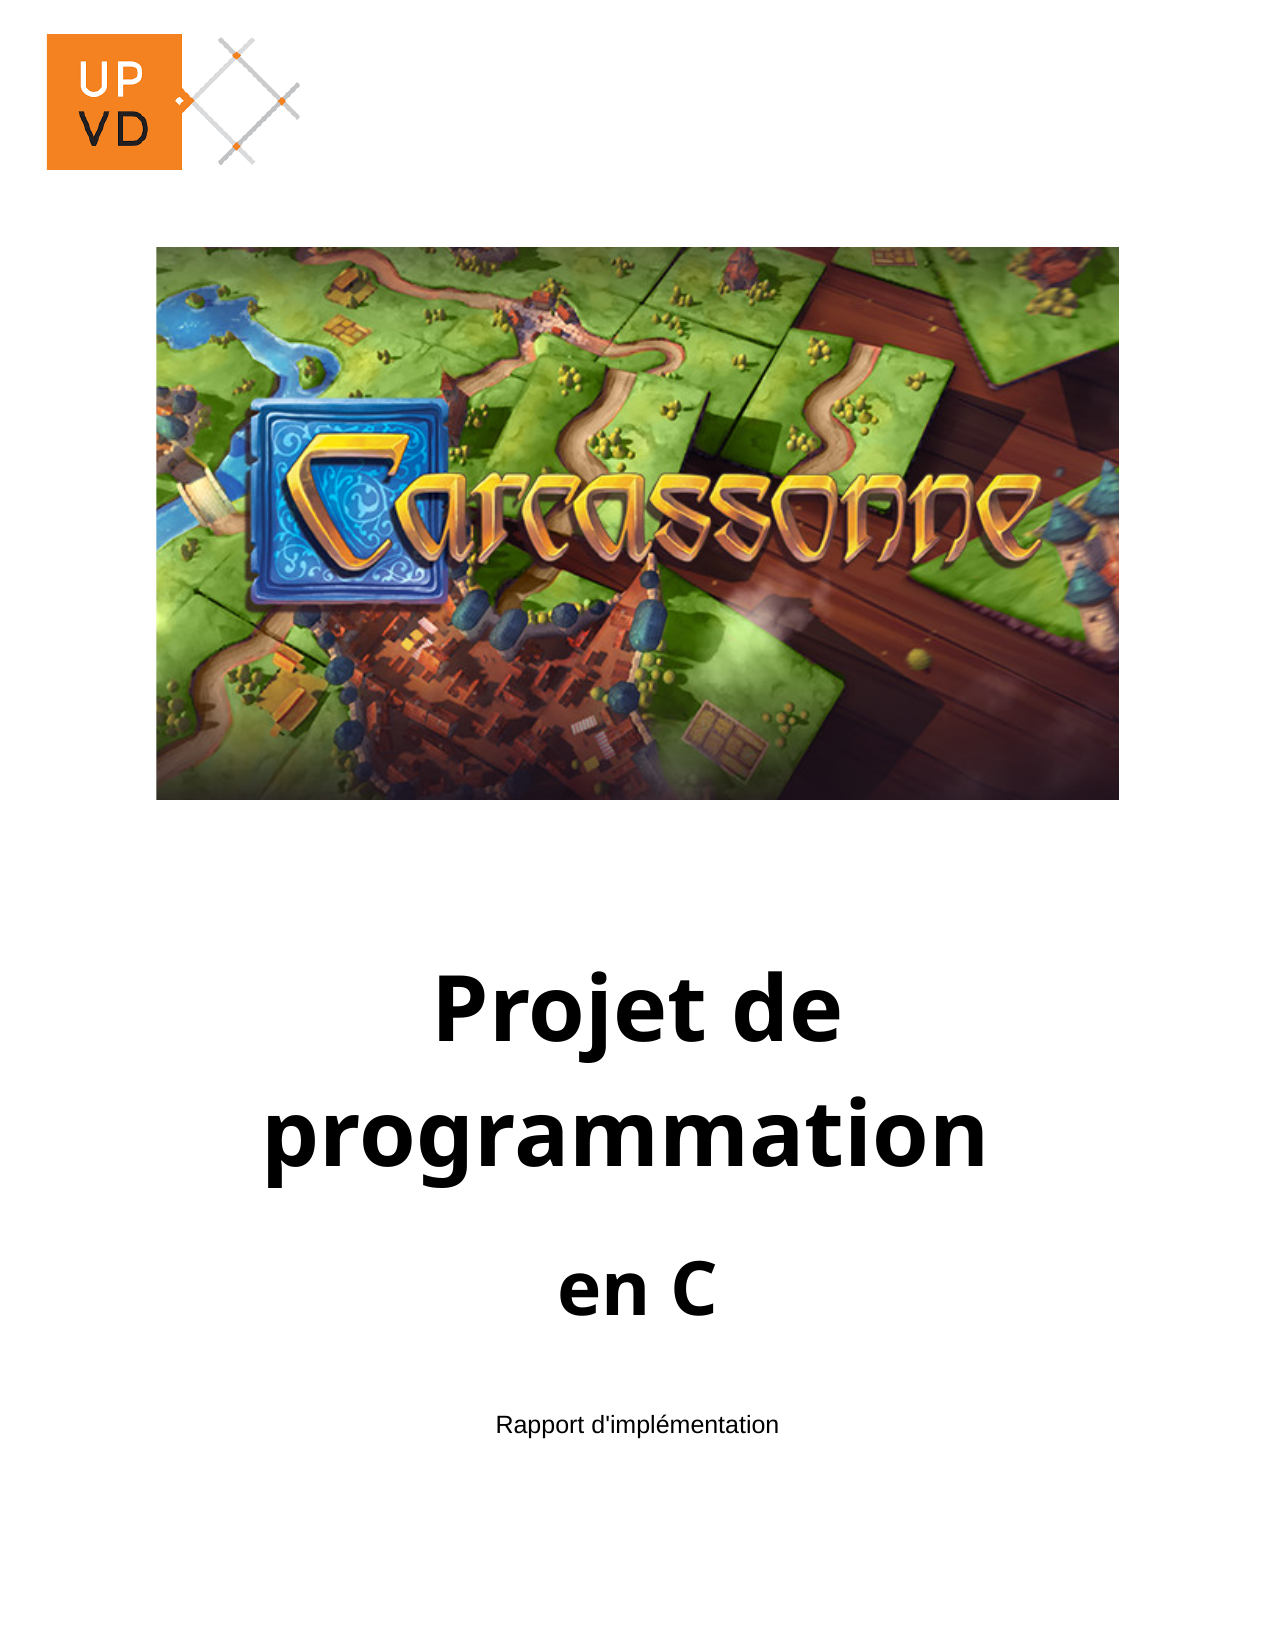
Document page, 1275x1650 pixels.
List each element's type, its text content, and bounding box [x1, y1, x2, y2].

picture [156, 247, 1119, 800]
subtitle Projet de programmation [118, 943, 1157, 1193]
subtitle en C [118, 1235, 1157, 1337]
picture [46, 34, 300, 170]
text Rapport d'implémentation [118, 1409, 1157, 1438]
